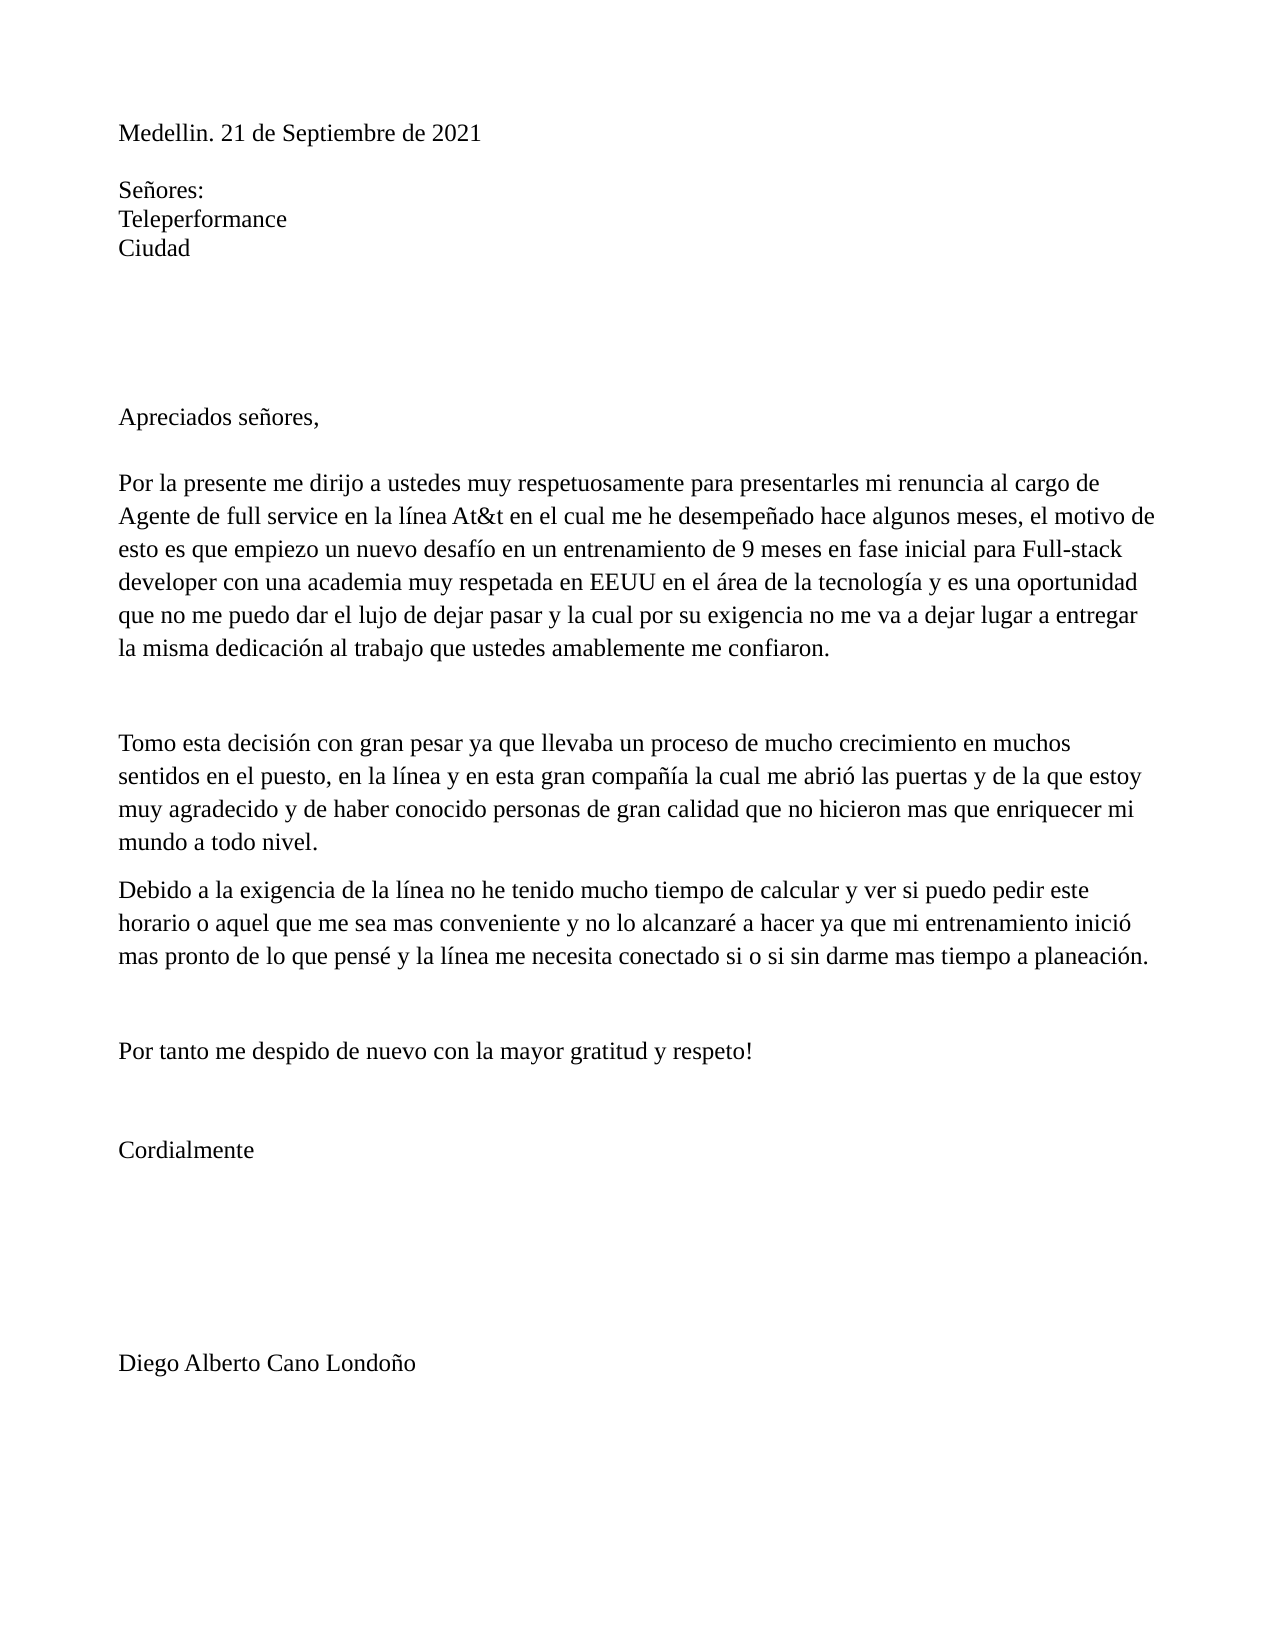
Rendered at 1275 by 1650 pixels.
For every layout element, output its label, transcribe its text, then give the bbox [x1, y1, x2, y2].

text Medellin. 21 de Septiembre de 2021 Señores: Teleperformance Ciudad [118, 118, 1157, 291]
text Apreciados señores, Por la presente me dirijo a ustedes muy respetuosamente para presentarles mi renuncia al cargo de Agente de full service en la línea At&t en el cual me he desempeñado hace algunos meses, el motivo de esto es que empiezo un nuevo desafío en un entrenamiento de 9 meses en fase inicial para Full-stack developer con una academia muy respetada en EEUU en el área de la tecnología y es una oportunidad que no me puedo dar el lujo de dejar pasar y la cual por su exigencia no me va a dejar lugar a entregar la misma dedicación al trabajo que ustedes amablemente me confiaron. [118, 402, 1157, 662]
text Tomo esta decisión con gran pesar ya que llevaba un proceso de mucho crecimiento en muchos sentidos en el puesto, en la línea y en esta gran compañía la cual me abrió las puertas y de la que estoy muy agradecido y de haber conocido personas de gran calidad que no hicieron mas que enriquecer mi mundo a todo nivel. [118, 728, 1157, 856]
text Debido a la exigencia de la línea no he tenido mucho tiempo de calcular y ver si puedo pedir este horario o aquel que me sea mas conveniente y no lo alcanzaré a hacer ya que mi entrenamiento inició mas pronto de lo que pensé y la línea me necesita conectado si o si sin darme mas tiempo a planeación. [118, 875, 1157, 970]
text Diego Alberto Cano Londoño [118, 1348, 1157, 1377]
text Por tanto me despido de nuevo con la mayor gratitud y respeto! Cordialmente [118, 1036, 1157, 1329]
